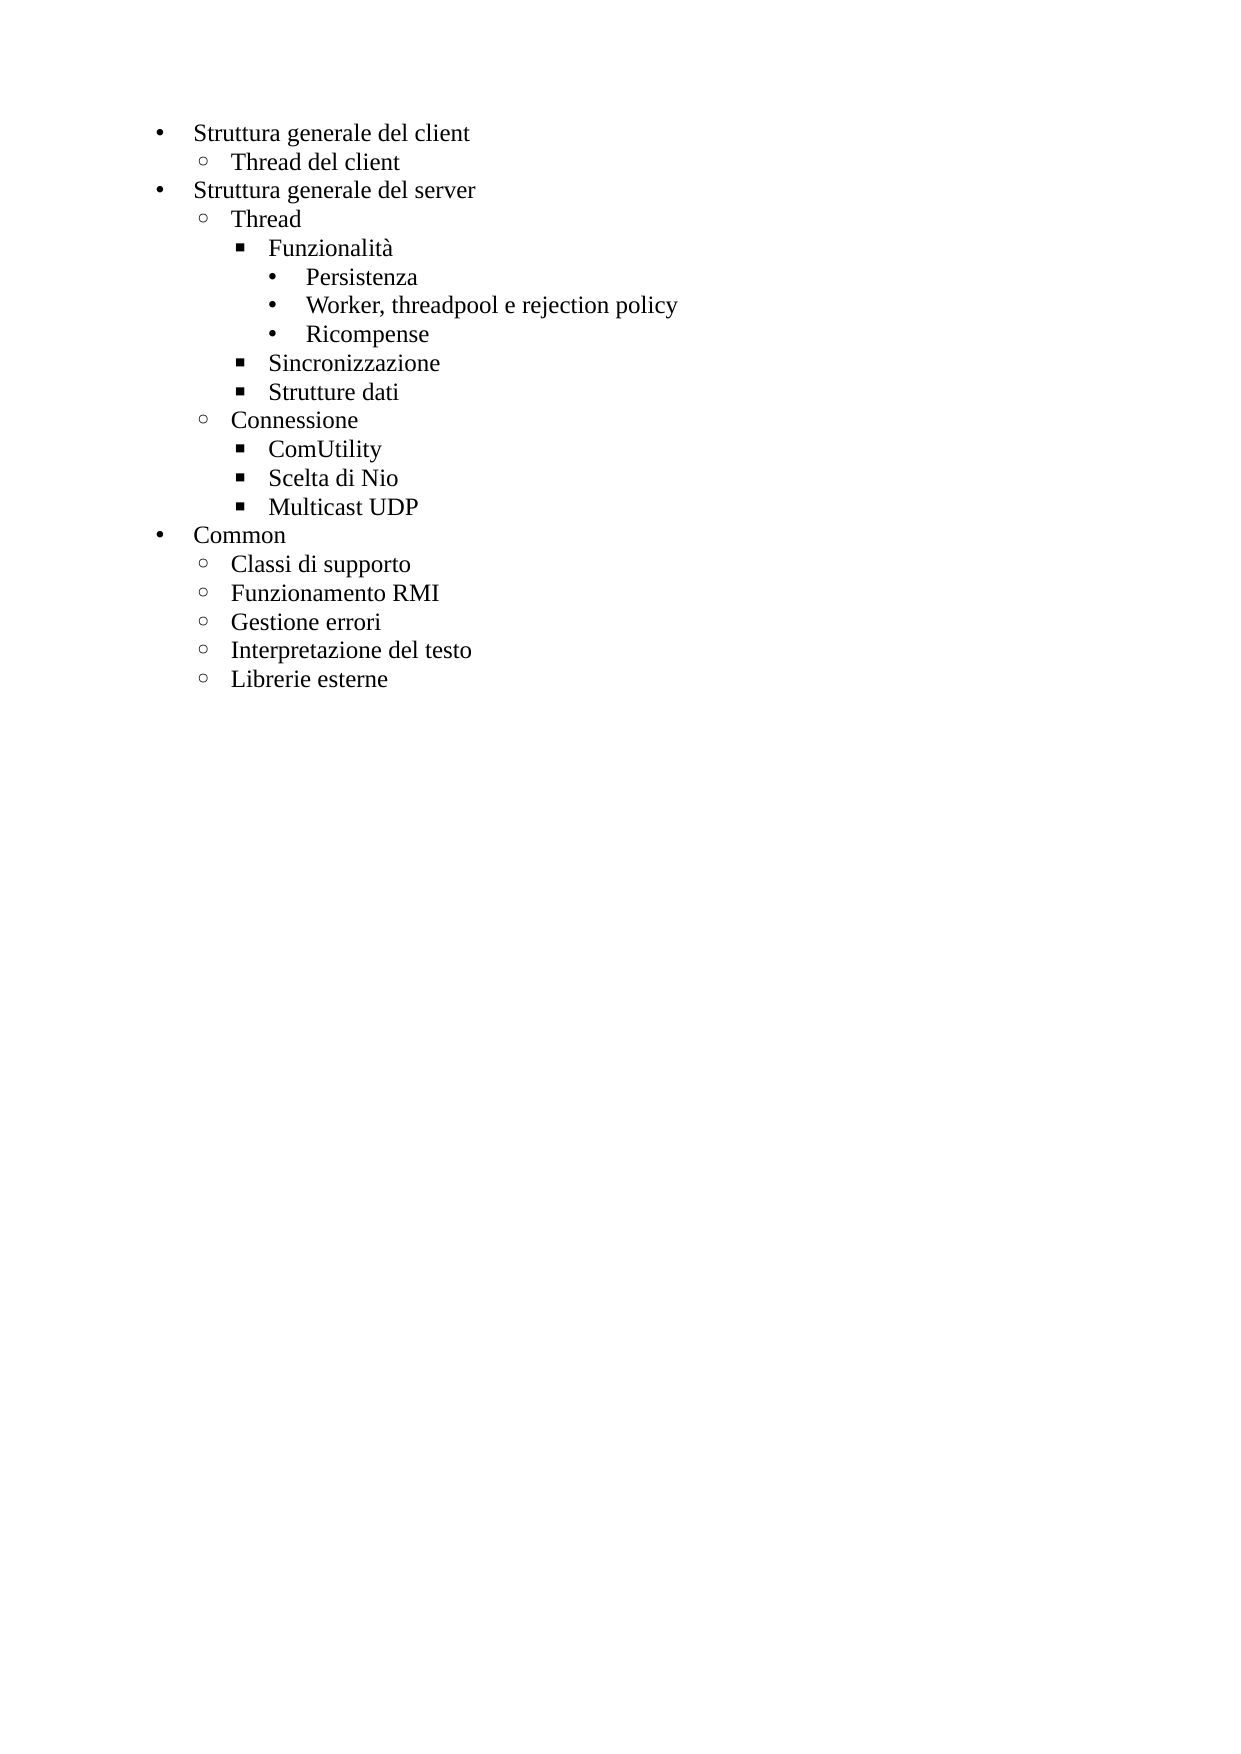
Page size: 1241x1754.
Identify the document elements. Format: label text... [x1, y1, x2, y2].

list Struttura generale del server [156, 176, 1122, 204]
list ComUtility [231, 434, 1122, 463]
list Sincronizzazione [231, 348, 1122, 377]
list Librerie esterne [193, 664, 1122, 693]
list Interpretazione del testo [193, 636, 1122, 664]
list Struttura generale del client [156, 118, 1122, 147]
list Ricompense [268, 319, 1122, 348]
list Funzionalità [231, 233, 1122, 262]
list Thread [193, 204, 1122, 233]
list Scelta di Nio [231, 463, 1122, 492]
list Classi di supporto [193, 549, 1122, 578]
list Worker, threadpool e rejection policy [268, 291, 1122, 319]
list Gestione errori [193, 607, 1122, 636]
list Common [156, 521, 1122, 549]
list Funzionamento RMI [193, 578, 1122, 607]
list Thread del client [193, 147, 1122, 176]
list Connessione [193, 406, 1122, 434]
list Multicast UDP [231, 492, 1122, 521]
list Strutture dati [231, 377, 1122, 406]
list Persistenza [268, 262, 1122, 291]
